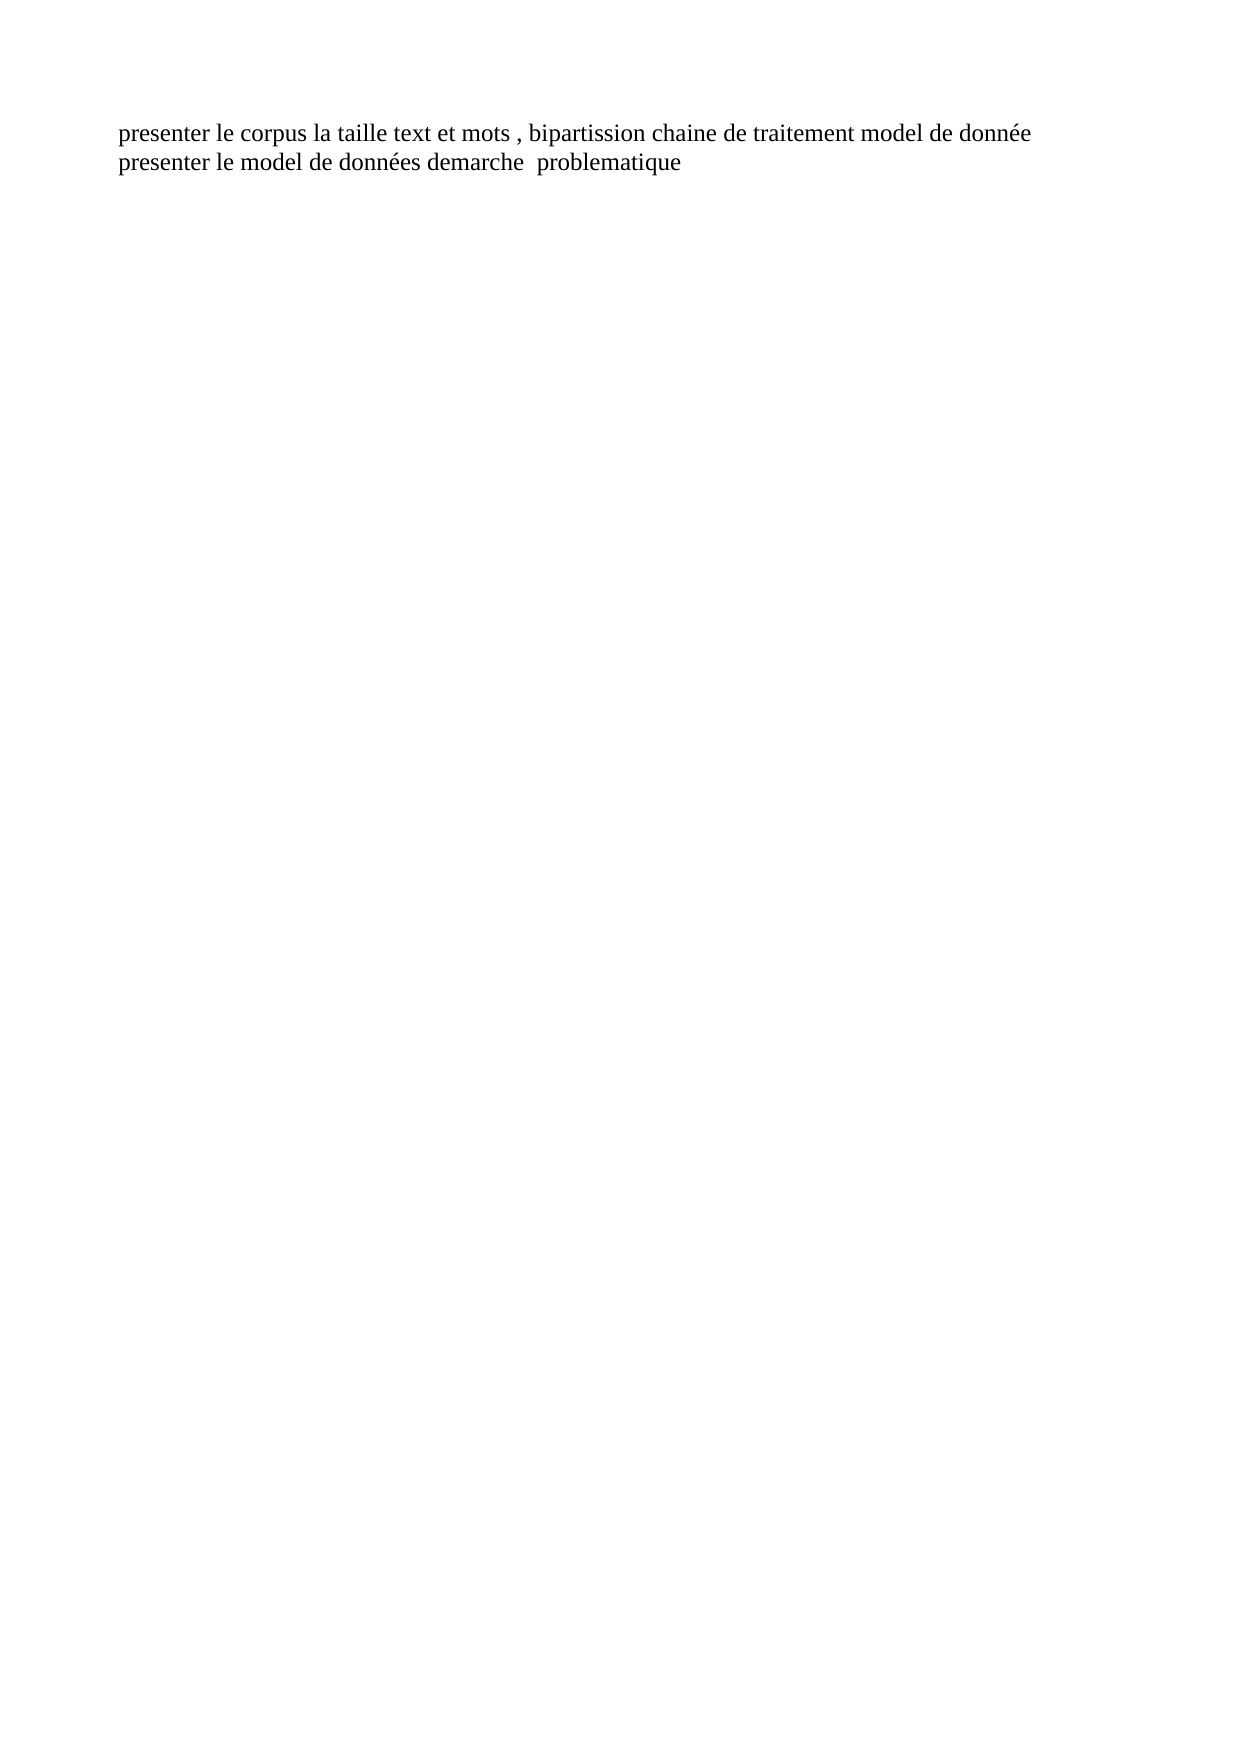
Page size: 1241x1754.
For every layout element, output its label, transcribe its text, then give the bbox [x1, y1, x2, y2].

text presenter le corpus la taille text et mots , bipartission chaine de traitement model de donnée presenter le model de données demarche problematique [118, 118, 1122, 176]
